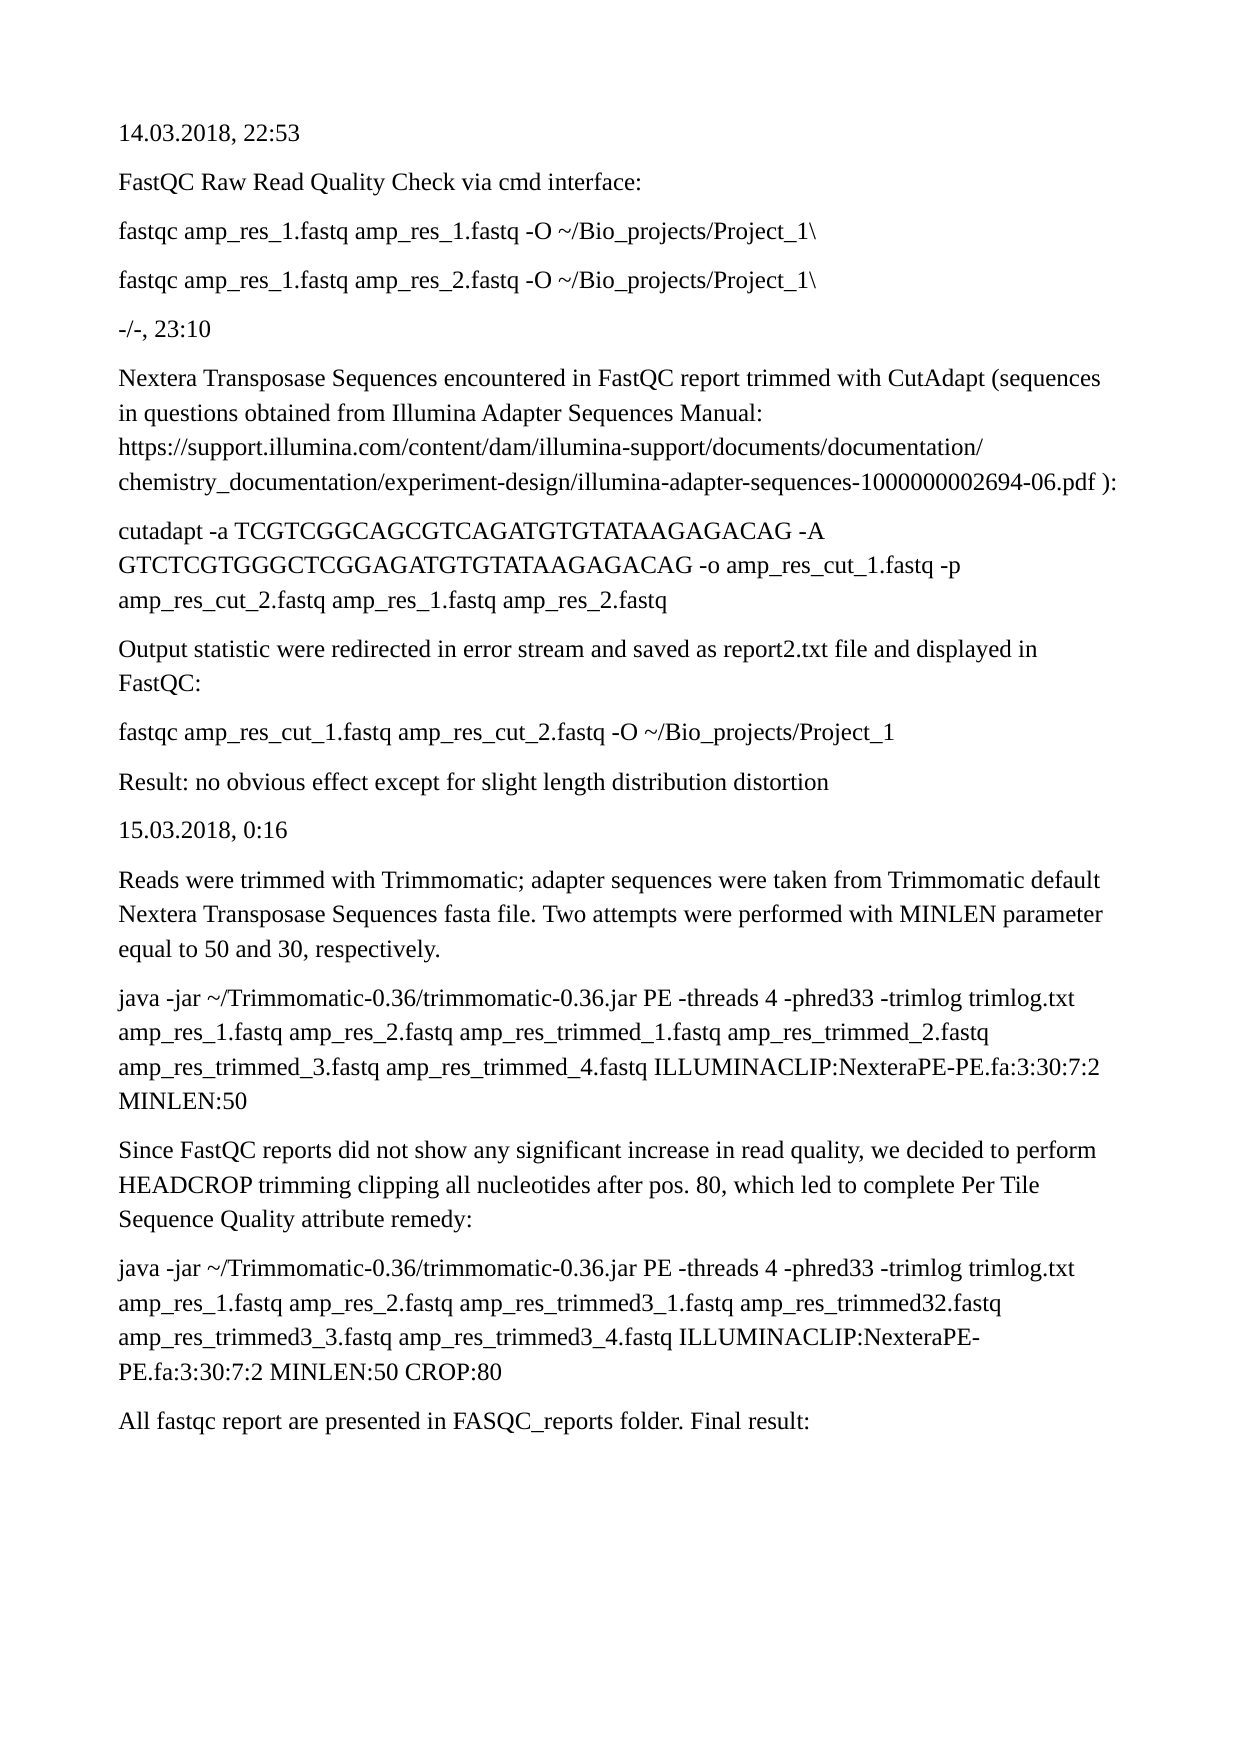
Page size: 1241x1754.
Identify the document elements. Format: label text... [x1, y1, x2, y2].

text java -jar ~/Trimmomatic-0.36/trimmomatic-0.36.jar PE -threads 4 -phred33 -trimlog trimlog.txt amp_res_1.fastq amp_res_2.fastq amp_res_trimmed3_1.fastq amp_res_trimmed32.fastq amp_res_trimmed3_3.fastq amp_res_trimmed3_4.fastq ILLUMINACLIP:NexteraPE-PE.fa:3:30:7:2 MINLEN:50 CROP:80 [118, 1253, 1122, 1385]
text 15.03.2018, 0:16 [118, 816, 1122, 844]
text Since FastQC reports did not show any significant increase in read quality, we decided to perform HEADCROP trimming clipping all nucleotides after pos. 80, which led to complete Per Tile Sequence Quality attribute remedy: [118, 1135, 1122, 1233]
text FastQC Raw Read Quality Check via cmd interface: [118, 167, 1122, 196]
text java -jar ~/Trimmomatic-0.36/trimmomatic-0.36.jar PE -threads 4 -phred33 -trimlog trimlog.txt amp_res_1.fastq amp_res_2.fastq amp_res_trimmed_1.fastq amp_res_trimmed_2.fastq amp_res_trimmed_3.fastq amp_res_trimmed_4.fastq ILLUMINACLIP:NexteraPE-PE.fa:3:30:7:2 MINLEN:50 [118, 983, 1122, 1115]
text Result: no obvious effect except for slight length distribution distortion [118, 767, 1122, 795]
text -/-, 23:10 [118, 314, 1122, 343]
text cutadapt -a TCGTCGGCAGCGTCAGATGTGTATAAGAGACAG -A GTCTCGTGGGCTCGGAGATGTGTATAAGAGACAG -o amp_res_cut_1.fastq -p amp_res_cut_2.fastq amp_res_1.fastq amp_res_2.fastq [118, 516, 1122, 614]
text Output statistic were redirected in error stream and saved as report2.txt file and displayed in FastQC: [118, 634, 1122, 697]
text fastqc amp_res_1.fastq amp_res_2.fastq -O ~/Bio_projects/Project_1\ [118, 265, 1122, 294]
text fastqc amp_res_cut_1.fastq amp_res_cut_2.fastq -O ~/Bio_projects/Project_1 [118, 717, 1122, 746]
text All fastqc report are presented in FASQC_reports folder. Final result: [118, 1406, 1122, 1434]
text Nextera Transposase Sequences encountered in FastQC report trimmed with CutAdapt (sequences in questions obtained from Illumina Adapter Sequences Manual: https://support.illumina.com/content/dam/illumina-support/documents/documentation/chemistry_documentation/experiment-design/illumina-adapter-sequences-1000000002694-06.pdf ): [118, 363, 1122, 496]
text 14.03.2018, 22:53 [118, 118, 1122, 147]
text fastqc amp_res_1.fastq amp_res_1.fastq -O ~/Bio_projects/Project_1\ [118, 216, 1122, 245]
text Reads were trimmed with Trimmomatic; adapter sequences were taken from Trimmomatic default Nextera Transposase Sequences fasta file. Two attempts were performed with MINLEN parameter equal to 50 and 30, respectively. [118, 865, 1122, 962]
